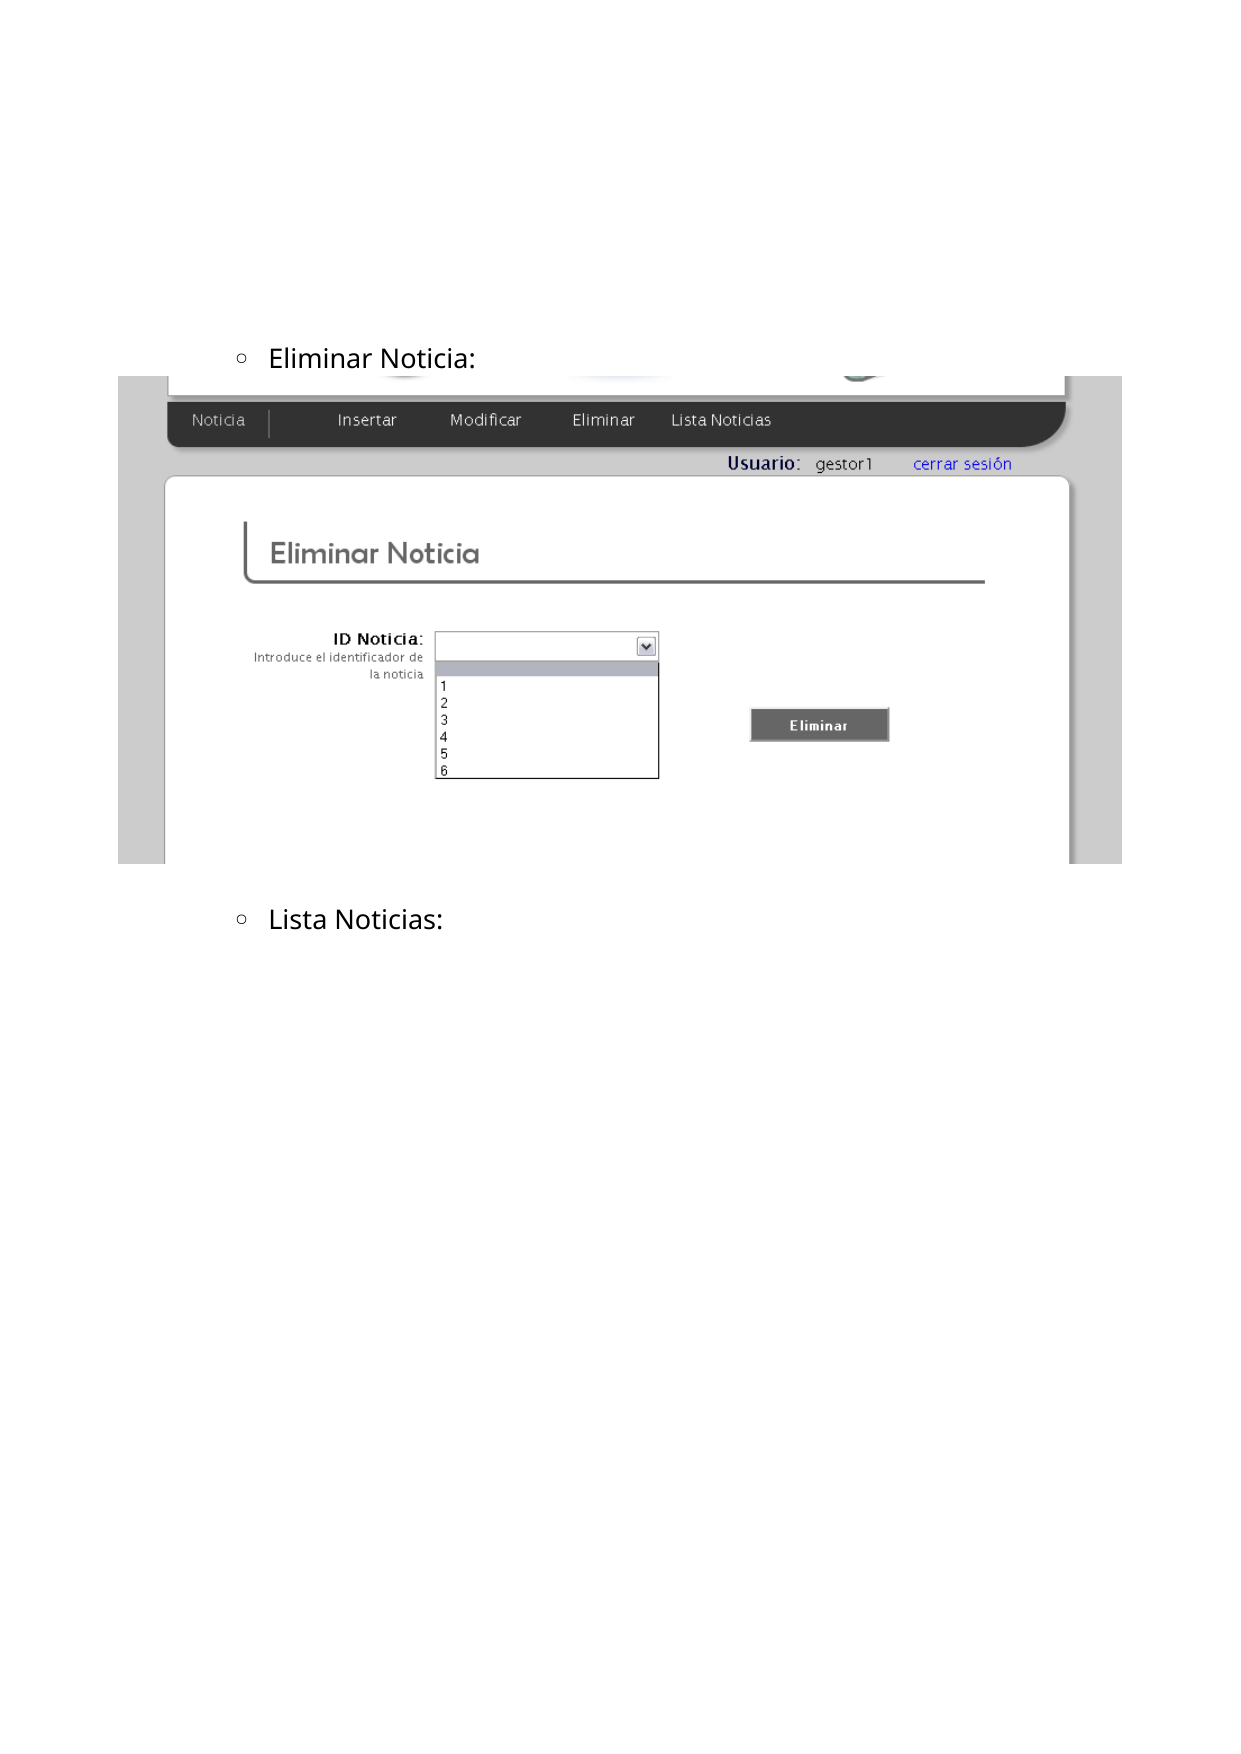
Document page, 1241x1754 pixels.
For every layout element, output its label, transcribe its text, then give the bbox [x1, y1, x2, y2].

list Eliminar Noticia: [231, 339, 1122, 376]
list Lista Noticias: [231, 900, 1122, 937]
